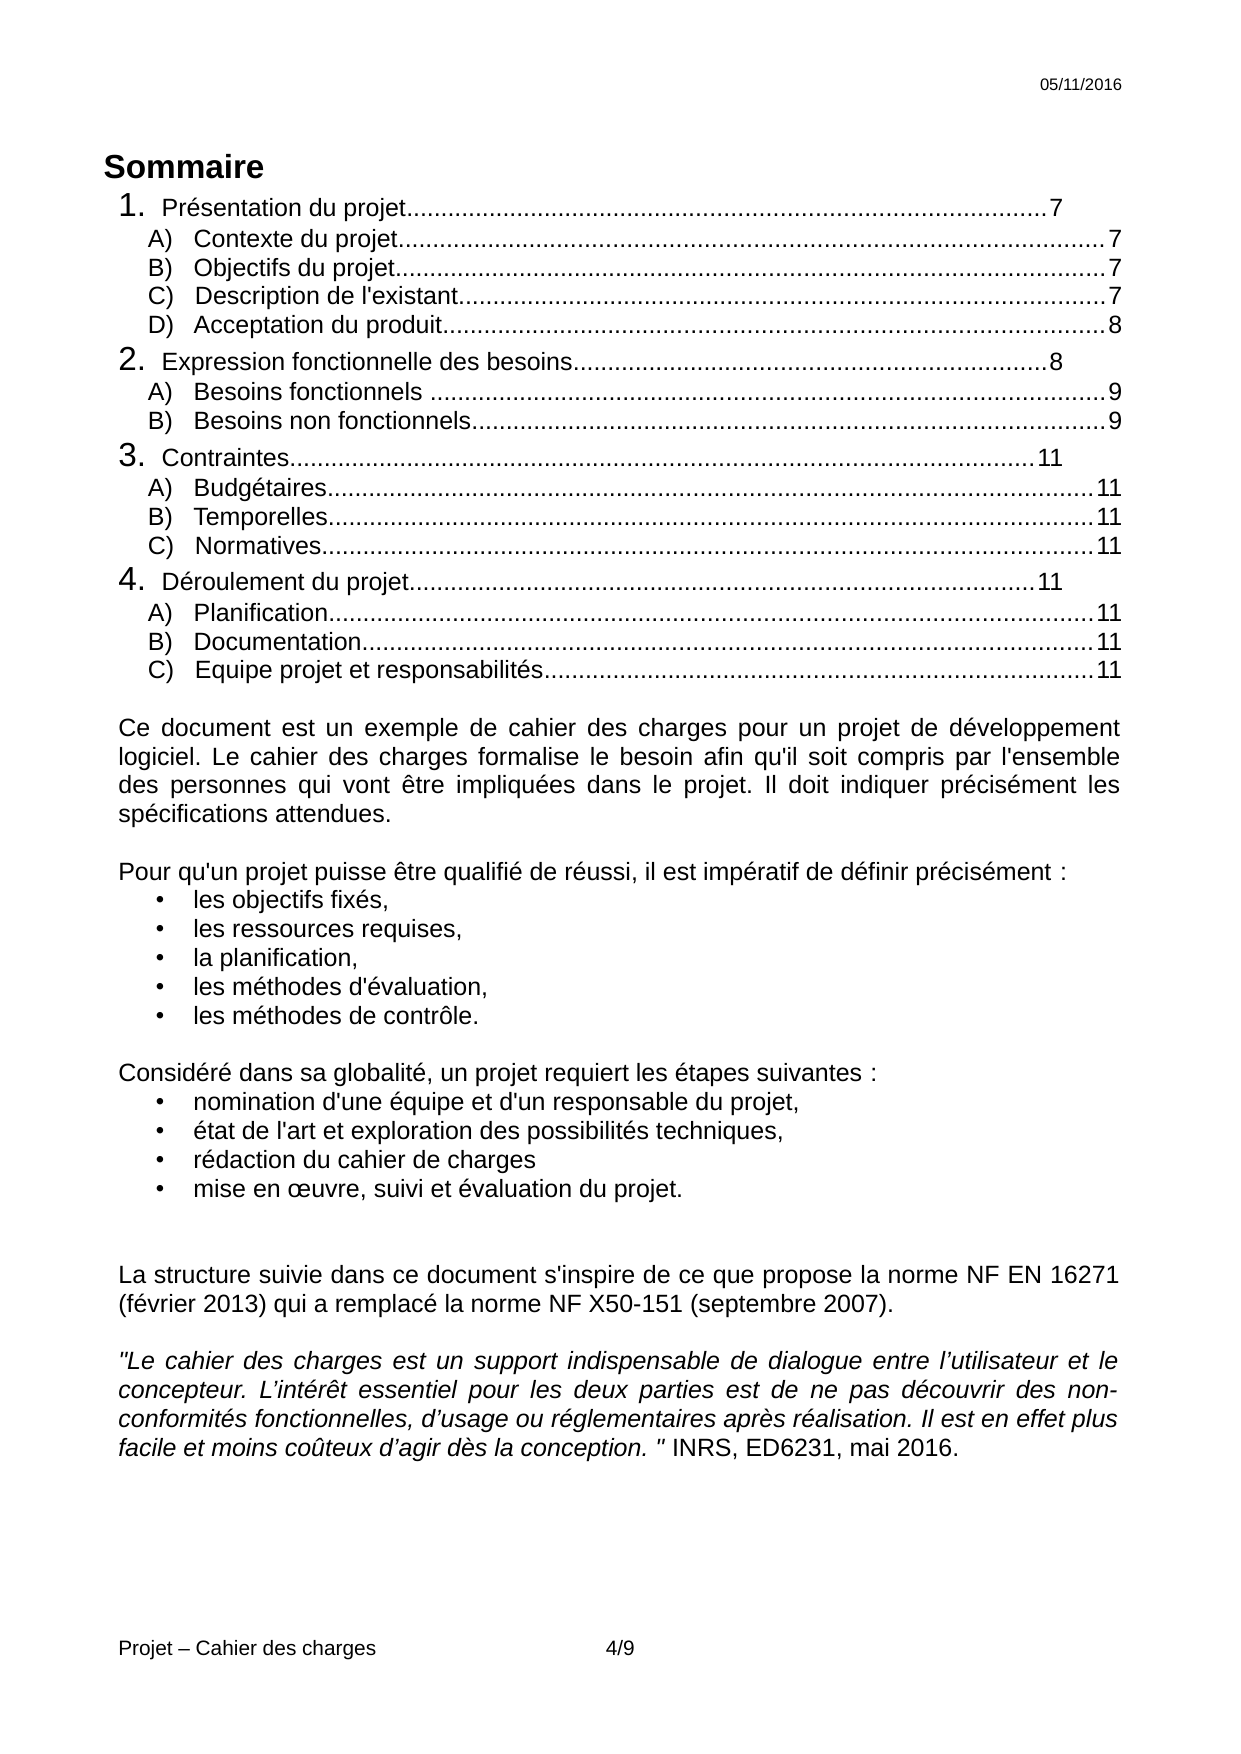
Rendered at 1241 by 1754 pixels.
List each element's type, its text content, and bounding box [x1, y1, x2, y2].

text A) Besoins fonctionnels 9 [148, 377, 1122, 406]
subtitle Sommaire [103, 147, 1122, 185]
text C) Normatives 11 [148, 531, 1122, 559]
list état de l'art et exploration des possibilités techniques, [156, 1116, 1122, 1145]
text Ce document est un exemple de cahier des charges pour un projet de développement logiciel. Le cahier des charges formalise le besoin afin qu'il soit compris par l'ensemble des personnes qui vont être impliquées dans le projet. Il doit indiquer précisément les spécifications attendues. [118, 713, 1122, 828]
list les méthodes d'évaluation, [156, 972, 1122, 1001]
list la planification, [156, 943, 1122, 972]
text B) Temporelles 11 [148, 502, 1122, 531]
list Contraintes 11 [118, 435, 1122, 473]
list les méthodes de contrôle. [156, 1001, 1122, 1029]
list Présentation du projet 7 [118, 185, 1122, 224]
text Pour qu'un projet puisse être qualifié de réussi, il est impératif de définir précisément : [118, 857, 1122, 885]
text D) Acceptation du produit 8 [148, 310, 1122, 339]
text A) Budgétaires 11 [148, 473, 1122, 502]
text "Le cahier des charges est un support indispensable de dialogue entre l’utilisateur et le concepteur. L’intérêt essentiel pour les deux parties est de ne pas découvrir des non- conformités fonctionnelles, d’usage ou réglementaires après réalisation. Il est en effet plus facile et moins coûteux d’agir dès la conception. " INRS, ED6231, mai 2016. [118, 1346, 1122, 1461]
list les objectifs fixés, [156, 885, 1122, 914]
text Considéré dans sa globalité, un projet requiert les étapes suivantes : [118, 1058, 1122, 1087]
text B) Besoins non fonctionnels 9 [148, 406, 1122, 435]
text B) Documentation 11 [148, 627, 1122, 655]
text C) Equipe projet et responsabilités 11 [148, 655, 1122, 684]
text B) Objectifs du projet 7 [148, 252, 1122, 281]
list les ressources requises, [156, 914, 1122, 943]
list mise en œuvre, suivi et évaluation du projet. [156, 1174, 1122, 1202]
text La structure suivie dans ce document s'inspire de ce que propose la norme NF EN 16271 (février 2013) qui a remplacé la norme NF X50-151 (septembre 2007). [118, 1260, 1122, 1317]
text A) Contexte du projet 7 [148, 224, 1122, 252]
list Déroulement du projet 11 [118, 559, 1122, 598]
text C) Description de l'existant 7 [148, 281, 1122, 310]
list rédaction du cahier de charges [156, 1145, 1122, 1174]
text A) Planification 11 [148, 598, 1122, 627]
list Expression fonctionnelle des besoins 8 [118, 339, 1122, 377]
list nomination d'une équipe et d'un responsable du projet, [156, 1087, 1122, 1116]
